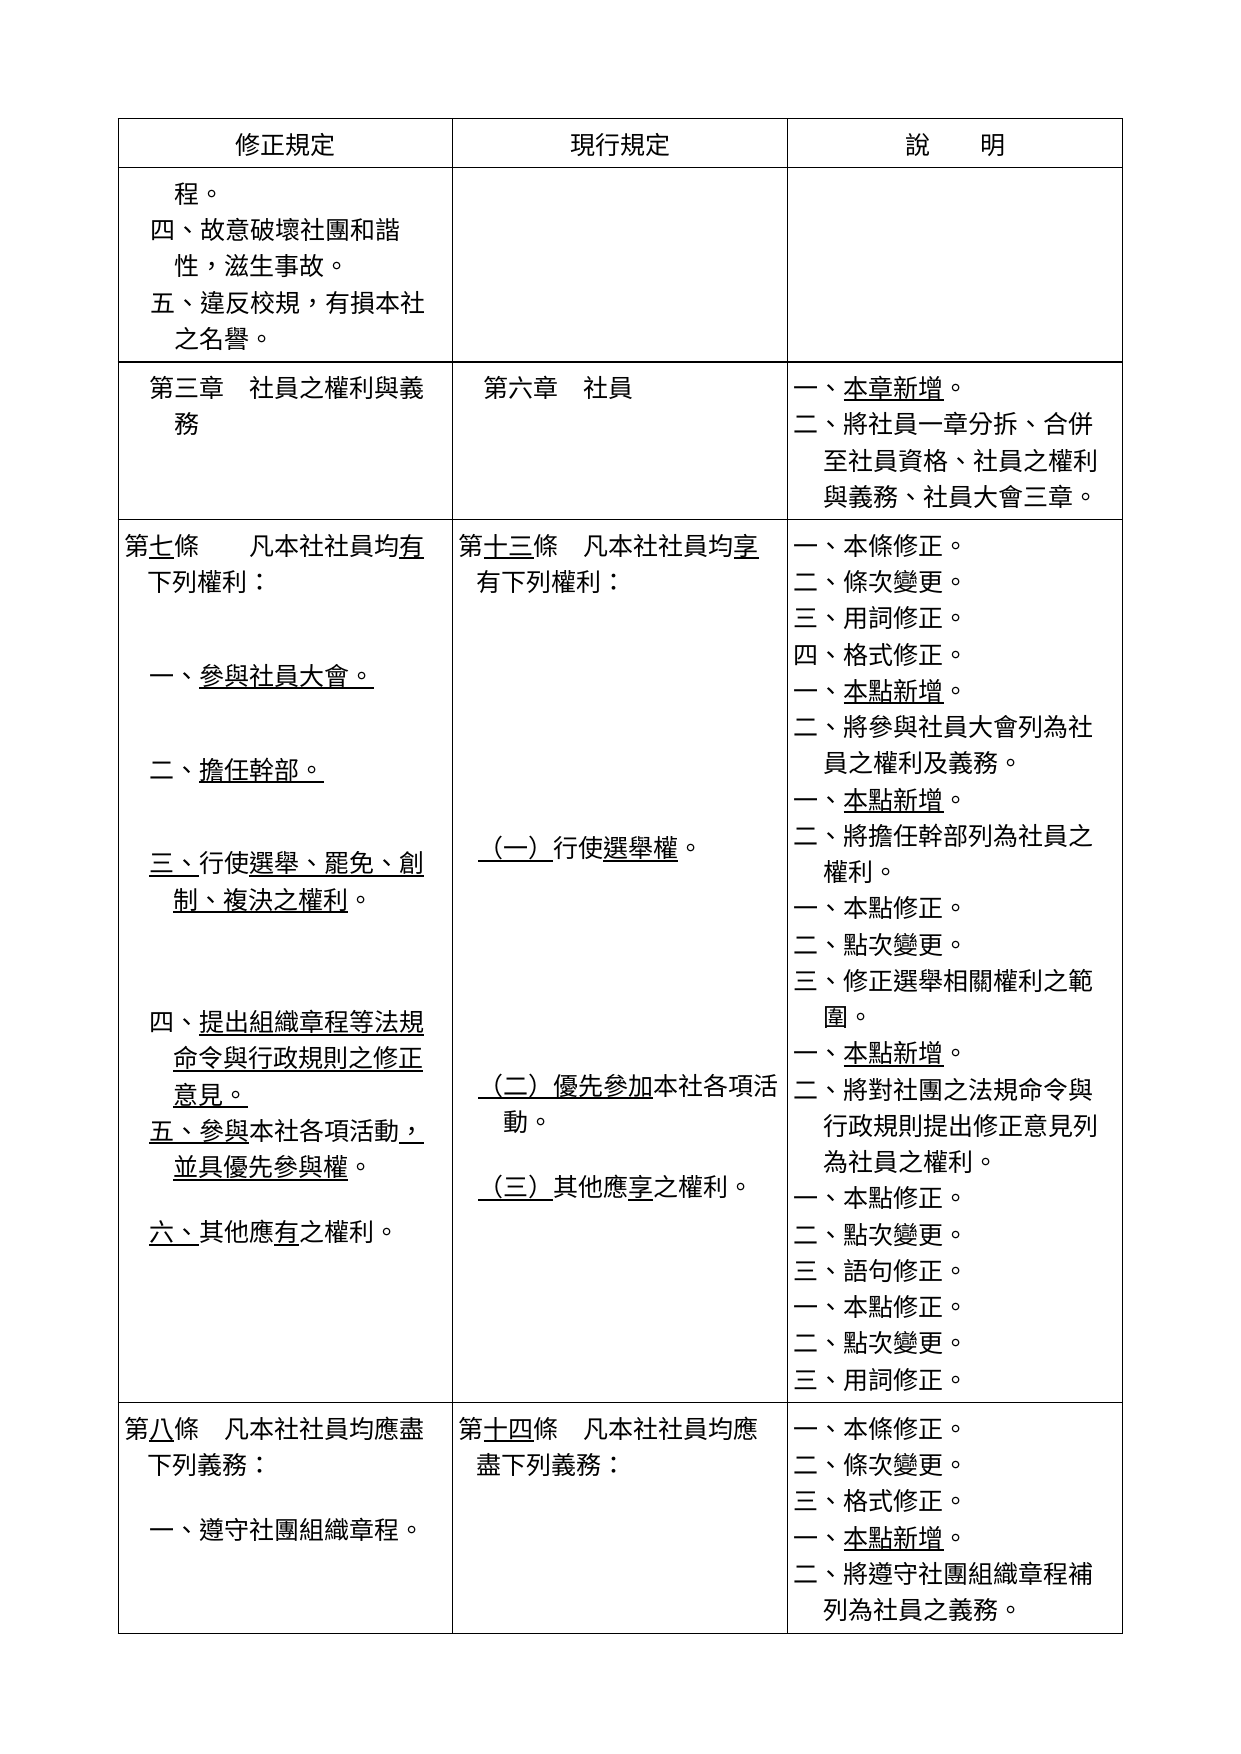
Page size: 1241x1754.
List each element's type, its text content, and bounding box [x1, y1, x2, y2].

table_cell 第七條 凡本社社員均有下列權利： 一、參與社員大會。 二、擔任幹部。 三、行使選舉、罷免、創制、複決之權利。 四、提出組織章程等法規命令與行政規則之修正意見。 五、參與本社各項活動，並具優先參與權。 六、其他應有之權利。 [119, 520, 452, 1402]
table_cell 第十四條 凡本社社員均應盡下列義務： [453, 1403, 787, 1633]
table_cell [453, 168, 787, 361]
table_cell [788, 168, 1122, 361]
table_cell 一、本條修正。 二、條次變更。 三、用詞修正。 四、格式修正。 一、本點新增。 二、將參與社員大會列為社員之權利及義務。 一、本點新增。 二、將擔任幹部列為社員之權利。 一、本點修正。 二、點次變更。 三、修正選舉相關權利之範圍。 一、本點新增。 二、將對社團之法規命令與行政規則提出修正意見列為社員之權利。 一、本點修正。 二、點次變更。 三、語句修正。 一、本點修正。 二、點次變更。 三、用詞修正。 [788, 520, 1122, 1402]
table_cell 第八條 凡本社社員均應盡下列義務： 一、遵守社團組織章程。 [119, 1403, 452, 1633]
table_cell 一、本條修正。 二、條次變更。 三、格式修正。 一、本點新增。 二、將遵守社團組織章程補列為社員之義務。 [788, 1403, 1122, 1633]
table_cell 程。 四、故意破壞社團和諧性，滋生事故。 五、違反校規，有損本社之名譽。 [119, 168, 452, 361]
table_cell 第十三條 凡本社社員均享有下列權利： （一）行使選舉權。 （二）優先參加本社各項活動。 （三）其他應享之權利。 [453, 520, 787, 1402]
table_cell 一、本章新增。 二、將社員一章分拆、合併至社員資格、社員之權利與義務、社員大會三章。 [788, 363, 1122, 519]
table_header 現行規定 [453, 119, 787, 167]
table_header 修正規定 [119, 119, 452, 167]
table_cell 第三章 社員之權利與義務 [119, 363, 452, 519]
table_header 說 明 [788, 119, 1122, 167]
table_cell 第六章 社員 [453, 363, 787, 519]
